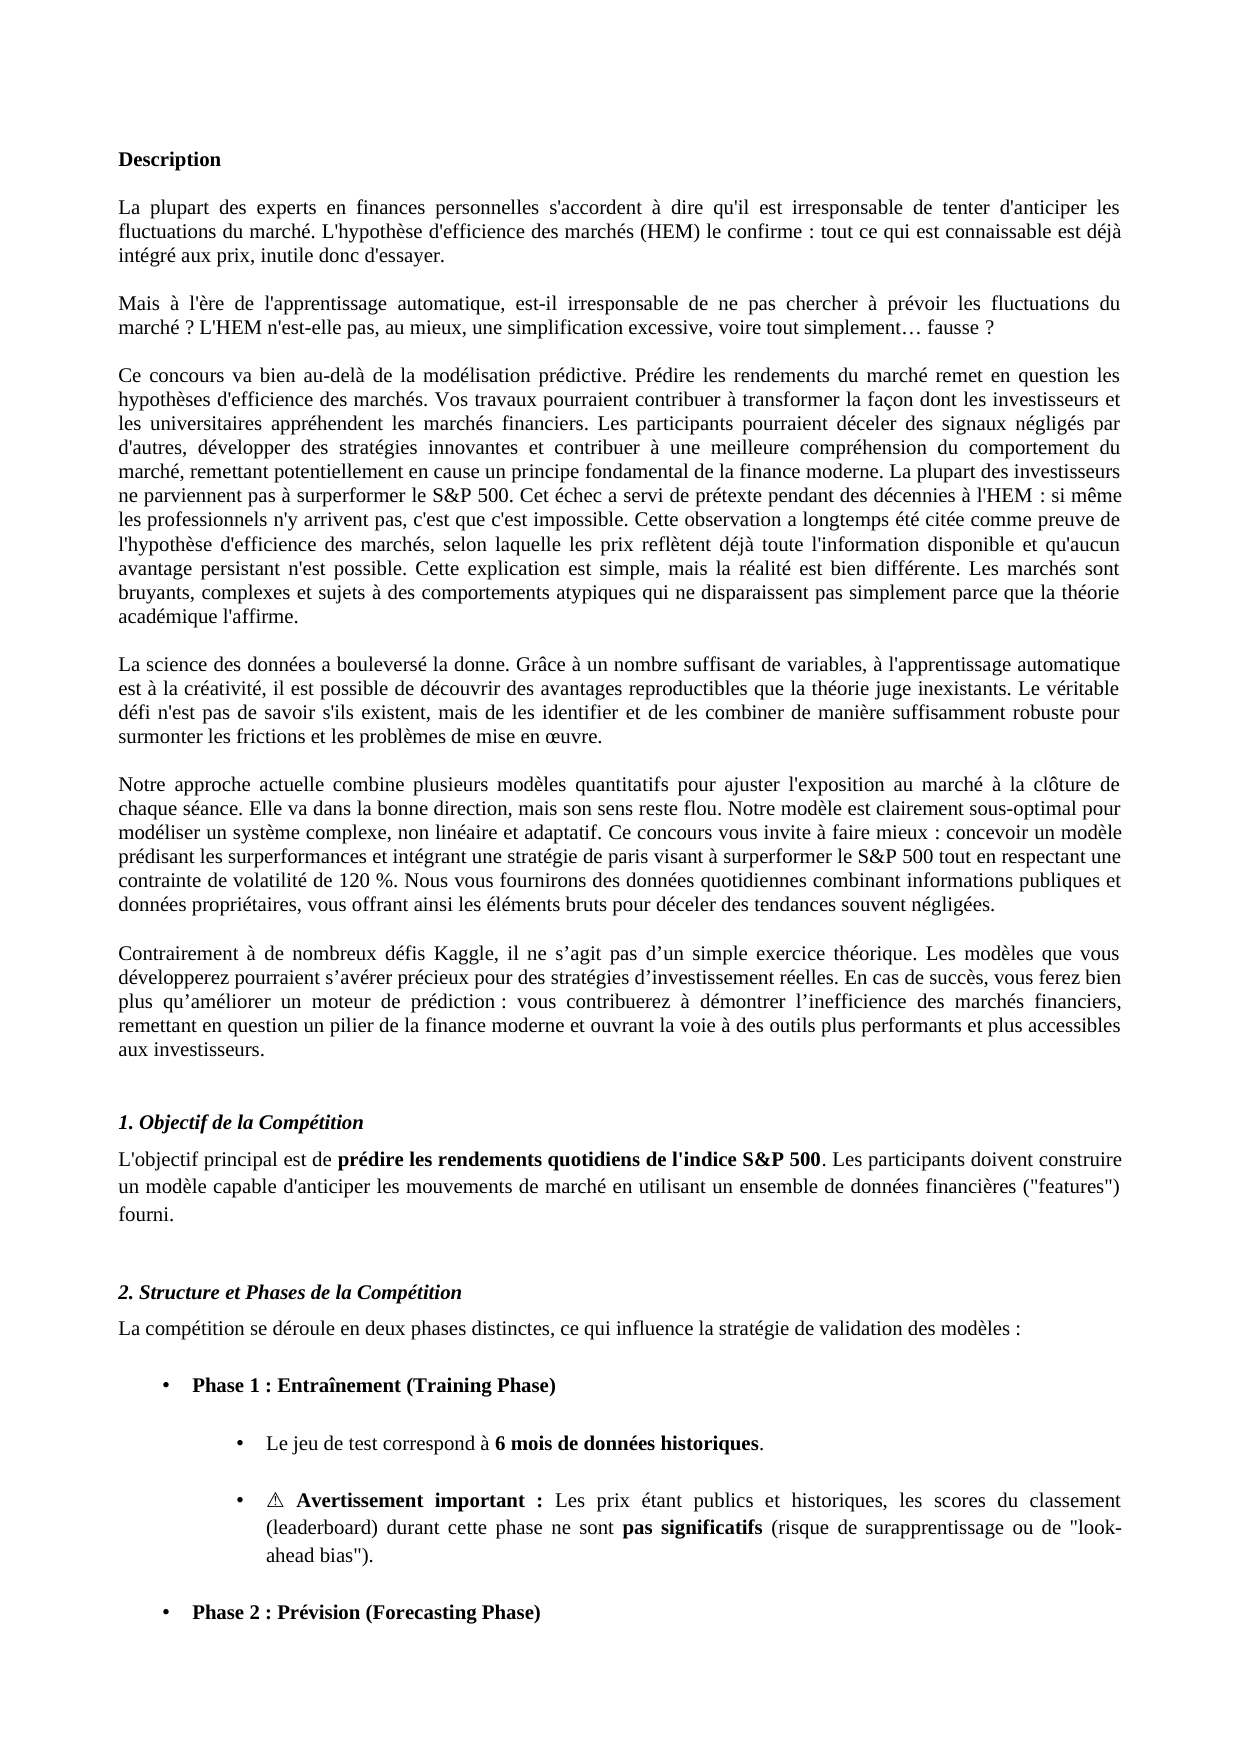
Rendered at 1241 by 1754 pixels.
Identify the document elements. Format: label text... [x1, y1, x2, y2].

list Phase 1 : Entraînement (Training Phase) [162, 1373, 1122, 1397]
text Description [118, 146, 1122, 171]
subtitle 2. Structure et Phases de la Compétition [118, 1280, 1122, 1304]
list ⚠️ Avertissement important : Les prix étant publics et historiques, les scores du classement (leaderboard) durant cette phase ne sont pas significatifs (risque de surapprentissage ou de "look-ahead bias"). [236, 1487, 1122, 1567]
text Ce concours va bien au-delà de la modélisation prédictive. Prédire les rendements du marché remet en question les hypothèses d'efficience des marchés. Vos travaux pourraient contribuer à transformer la façon dont les investisseurs et les universitaires appréhendent les marchés financiers. Les participants pourraient déceler des signaux négligés par d'autres, développer des stratégies innovantes et contribuer à une meilleure compréhension du comportement du marché, remettant potentiellement en cause un principe fondamental de la finance moderne. La plupart des investisseurs ne parviennent pas à surperformer le S&P 500. Cet échec a servi de prétexte pendant des décennies à l'HEM : si même les professionnels n'y arrivent pas, c'est que c'est impossible. Cette observation a longtemps été citée comme preuve de l'hypothèse d'efficience des marchés, selon laquelle les prix reflètent déjà toute l'information disponible et qu'aucun avantage persistant n'est possible. Cette explication est simple, mais la réalité est bien différente. Les marchés sont bruyants, complexes et sujets à des comportements atypiques qui ne disparaissent pas simplement parce que la théorie académique l'affirme. [118, 363, 1122, 628]
subtitle 1. Objectif de la Compétition [118, 1110, 1122, 1134]
text Mais à l'ère de l'apprentissage automatique, est-il irresponsable de ne pas chercher à prévoir les fluctuations du marché ? L'HEM n'est-elle pas, au mieux, une simplification excessive, voire tout simplement… fausse ? [118, 291, 1122, 339]
text Contrairement à de nombreux défis Kaggle, il ne s’agit pas d’un simple exercice théorique. Les modèles que vous développerez pourraient s’avérer précieux pour des stratégies d’investissement réelles. En cas de succès, vous ferez bien plus qu’améliorer un moteur de prédiction : vous contribuerez à démontrer l’inefficience des marchés financiers, remettant en question un pilier de la finance moderne et ouvrant la voie à des outils plus performants et plus accessibles aux investisseurs. [118, 941, 1122, 1061]
text Notre approche actuelle combine plusieurs modèles quantitatifs pour ajuster l'exposition au marché à la clôture de chaque séance. Elle va dans la bonne direction, mais son sens reste flou. Notre modèle est clairement sous-optimal pour modéliser un système complexe, non linéaire et adaptatif. Ce concours vous invite à faire mieux : concevoir un modèle prédisant les surperformances et intégrant une stratégie de paris visant à surperformer le S&P 500 tout en respectant une contrainte de volatilité de 120 %. Nous vous fournirons des données quotidiennes combinant informations publiques et données propriétaires, vous offrant ainsi les éléments bruts pour déceler des tendances souvent négligées. [118, 772, 1122, 916]
text La compétition se déroule en deux phases distinctes, ce qui influence la stratégie de validation des modèles : [118, 1316, 1122, 1340]
text L'objectif principal est de prédire les rendements quotidiens de l'indice S&P 500. Les participants doivent construire un modèle capable d'anticiper les mouvements de marché en utilisant un ensemble de données financières ("features") fourni. [118, 1147, 1122, 1226]
list Phase 2 : Prévision (Forecasting Phase) [162, 1600, 1122, 1624]
text La science des données a bouleversé la donne. Grâce à un nombre suffisant de variables, à l'apprentissage automatique est à la créativité, il est possible de découvrir des avantages reproductibles que la théorie juge inexistants. Le véritable défi n'est pas de savoir s'ils existent, mais de les identifier et de les combiner de manière suffisamment robuste pour surmonter les frictions et les problèmes de mise en œuvre. [118, 652, 1122, 748]
text La plupart des experts en finances personnelles s'accordent à dire qu'il est irresponsable de tenter d'anticiper les fluctuations du marché. L'hypothèse d'efficience des marchés (HEM) le confirme : tout ce qui est connaissable est déjà intégré aux prix, inutile donc d'essayer. [118, 194, 1122, 267]
list Le jeu de test correspond à 6 mois de données historiques. [236, 1430, 1122, 1454]
